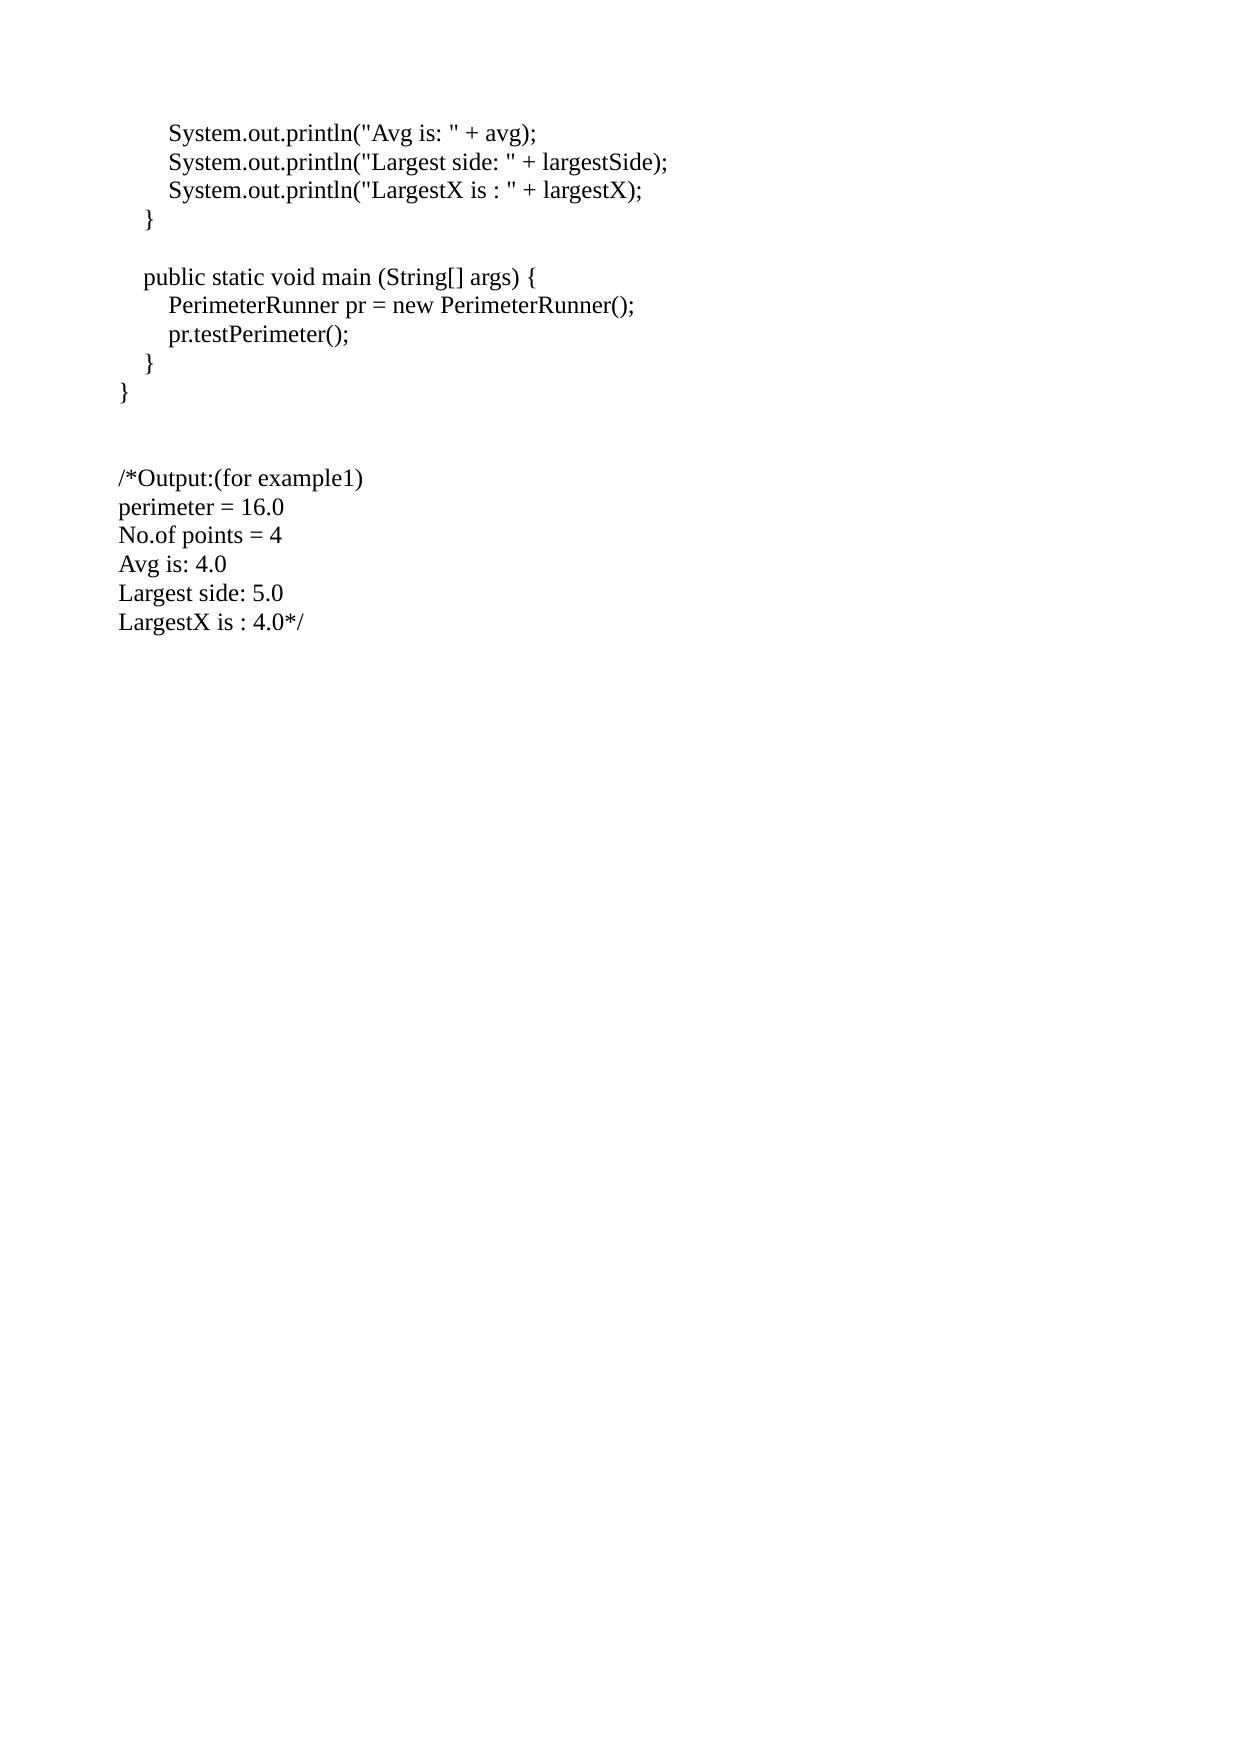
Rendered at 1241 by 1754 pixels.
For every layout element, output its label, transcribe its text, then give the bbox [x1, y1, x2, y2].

text PerimeterRunner pr = new PerimeterRunner(); [118, 291, 1122, 319]
text } [118, 204, 1122, 233]
text } [118, 348, 1122, 377]
text public static void main (String[] args) { [118, 262, 1122, 291]
text System.out.println("Avg is: " + avg); [118, 118, 1122, 147]
text } [118, 377, 1122, 406]
text Avg is: 4.0 [118, 549, 1122, 578]
text No.of points = 4 [118, 521, 1122, 549]
text System.out.println("Largest side: " + largestSide); [118, 147, 1122, 176]
text Largest side: 5.0 [118, 578, 1122, 607]
text pr.testPerimeter(); [118, 319, 1122, 348]
text System.out.println("LargestX is : " + largestX); [118, 176, 1122, 204]
text LargestX is : 4.0*/ [118, 607, 1122, 636]
text perimeter = 16.0 [118, 492, 1122, 521]
text /*Output:(for example1) [118, 463, 1122, 492]
